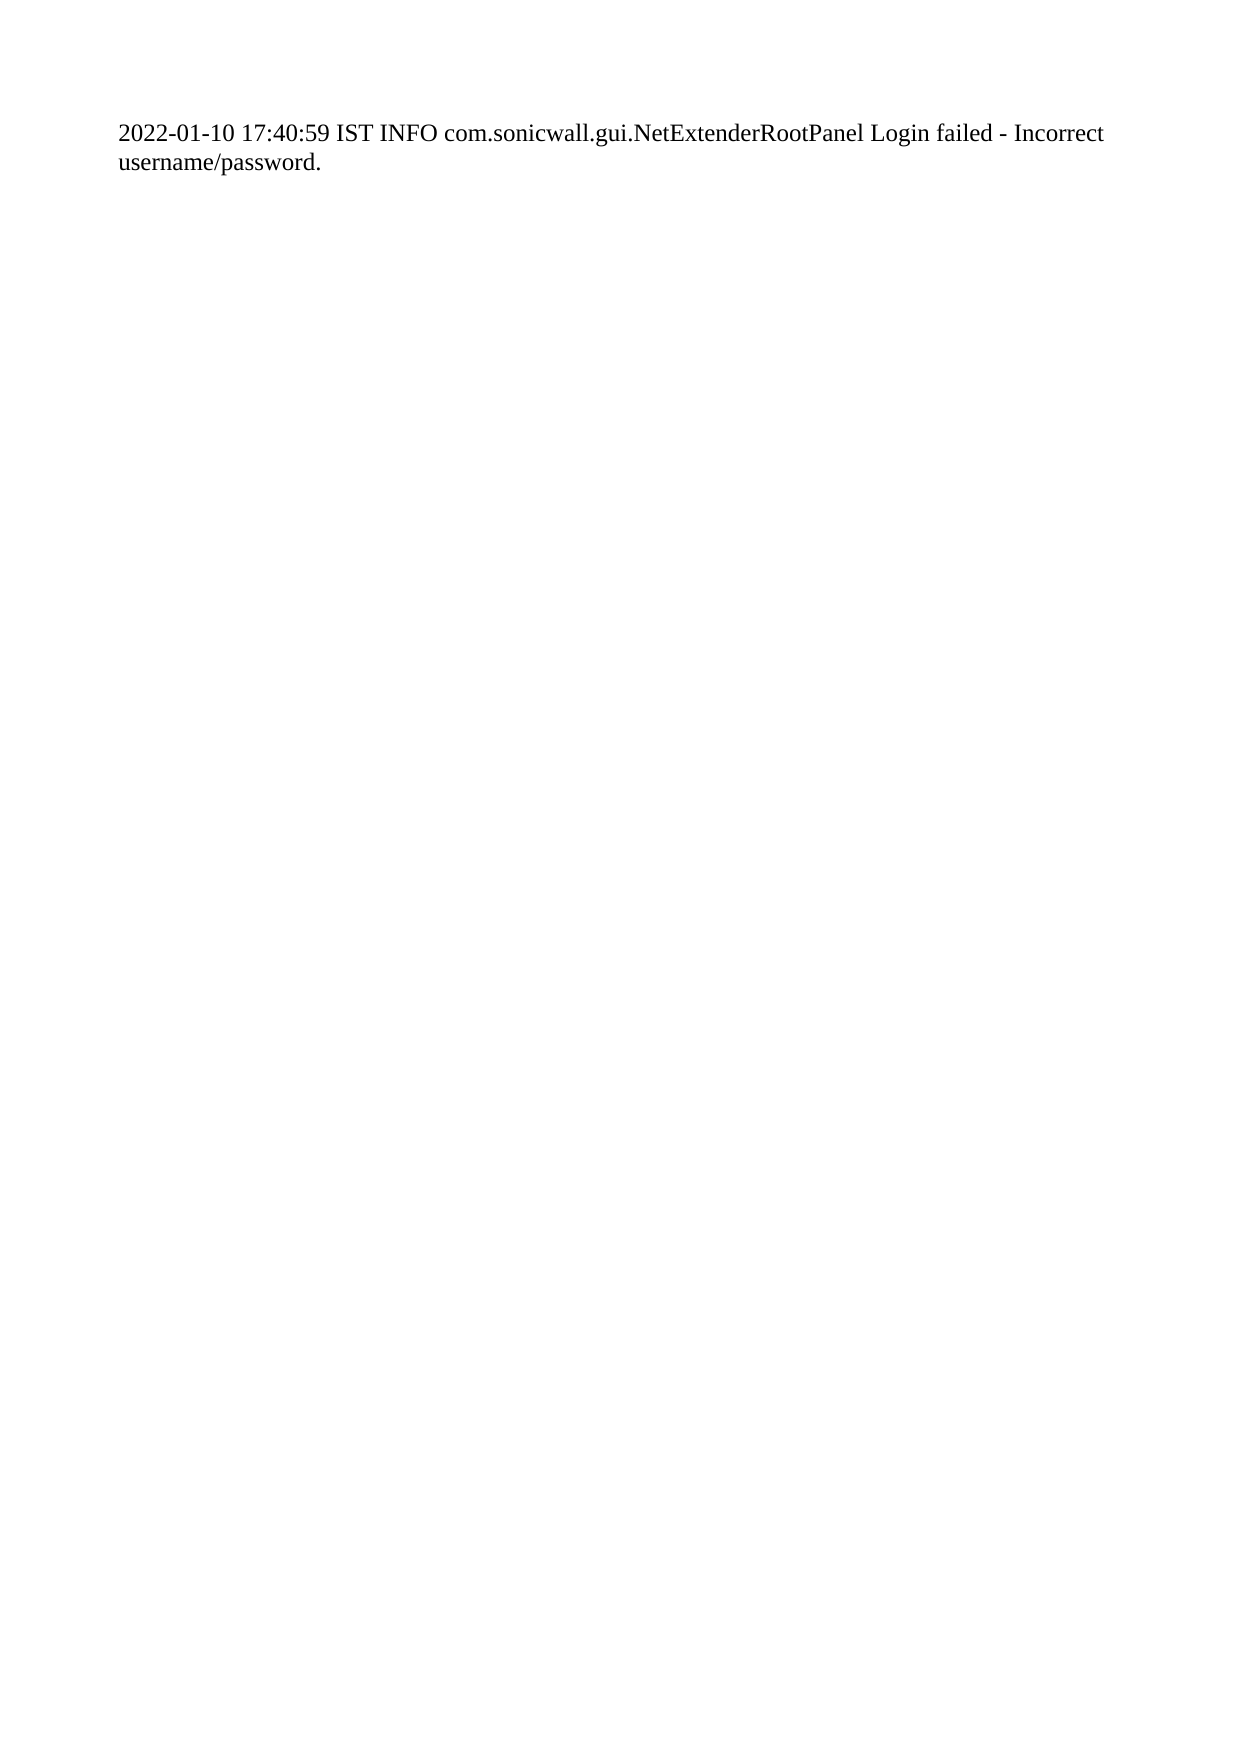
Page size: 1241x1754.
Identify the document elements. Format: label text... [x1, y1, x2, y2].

text 2022-01-10 17:40:59 IST INFO com.sonicwall.gui.NetExtenderRootPanel Login failed - Incorrect username/password. [118, 118, 1122, 176]
